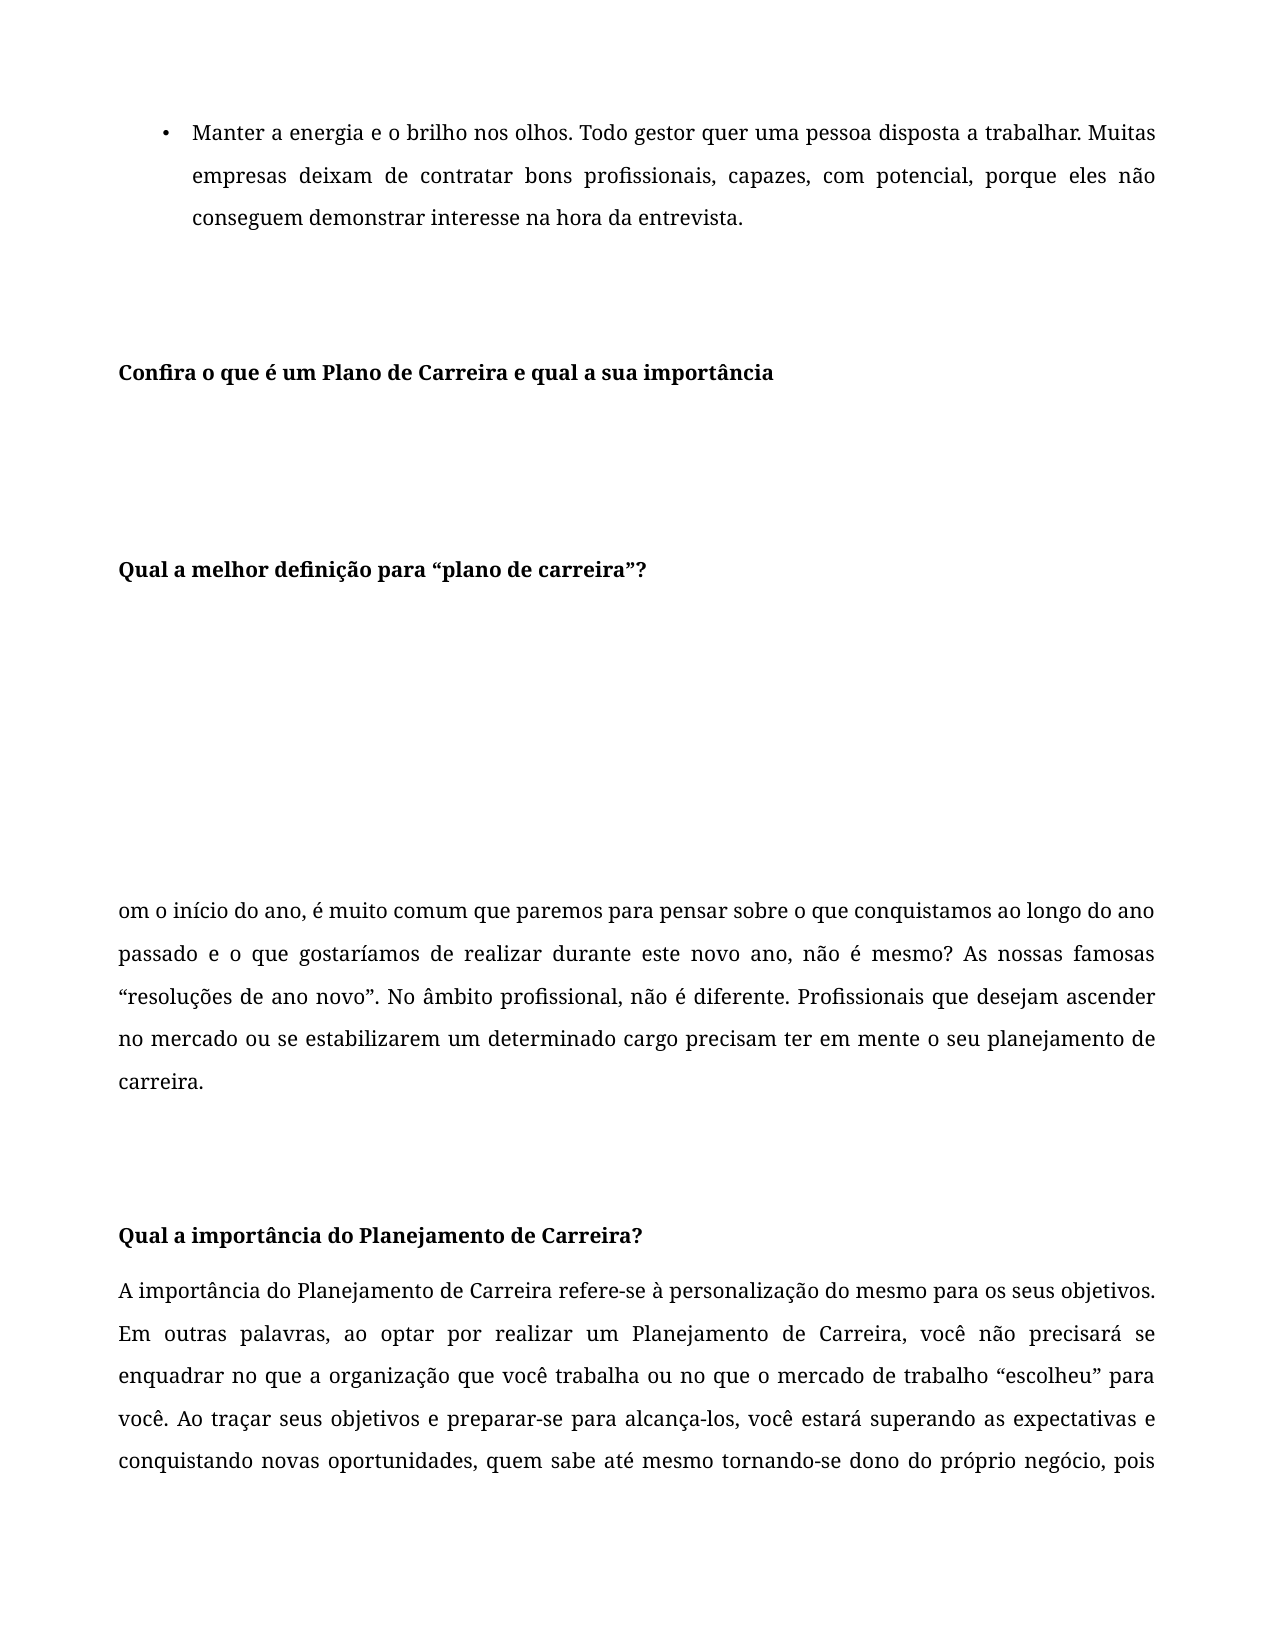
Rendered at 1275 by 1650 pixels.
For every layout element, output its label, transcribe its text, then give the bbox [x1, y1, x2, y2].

list Manter a energia e o brilho nos olhos. Todo gestor quer uma pessoa disposta a trabalhar. Muitas empresas deixam de contratar bons profissionais, capazes, com potencial, porque eles não conseguem demonstrar interesse na hora da entrevista. [162, 118, 1157, 232]
text A importância do Planejamento de Carreira refere-se à personalização do mesmo para os seus objetivos. Em outras palavras, ao optar por realizar um Planejamento de Carreira, você não precisará se enquadrar no que a organização que você trabalha ou no que o mercado de trabalho “escolheu” para você. Ao traçar seus objetivos e preparar-se para alcança-los, você estará superando as expectativas e conquistando novas oportunidades, quem sabe até mesmo tornando-se dono do próprio negócio, pois [118, 1276, 1157, 1475]
text om o início do ano, é muito comum que paremos para pensar sobre o que conquistamos ao longo do ano passado e o que gostaríamos de realizar durante este novo ano, não é mesmo? As nossas famosas “resoluções de ano novo”. No âmbito profissional, não é diferente. Profissionais que desejam ascender no mercado ou se estabilizarem um determinado cargo precisam ter em mente o seu planejamento de carreira. [118, 897, 1157, 1096]
subtitle Qual a importância do Planejamento de Carreira? [118, 1221, 1157, 1249]
subtitle Confira o que é um Plano de Carreira e qual a sua importância [118, 358, 1157, 387]
subtitle Qual a melhor definição para “plano de carreira”? [118, 556, 1157, 584]
